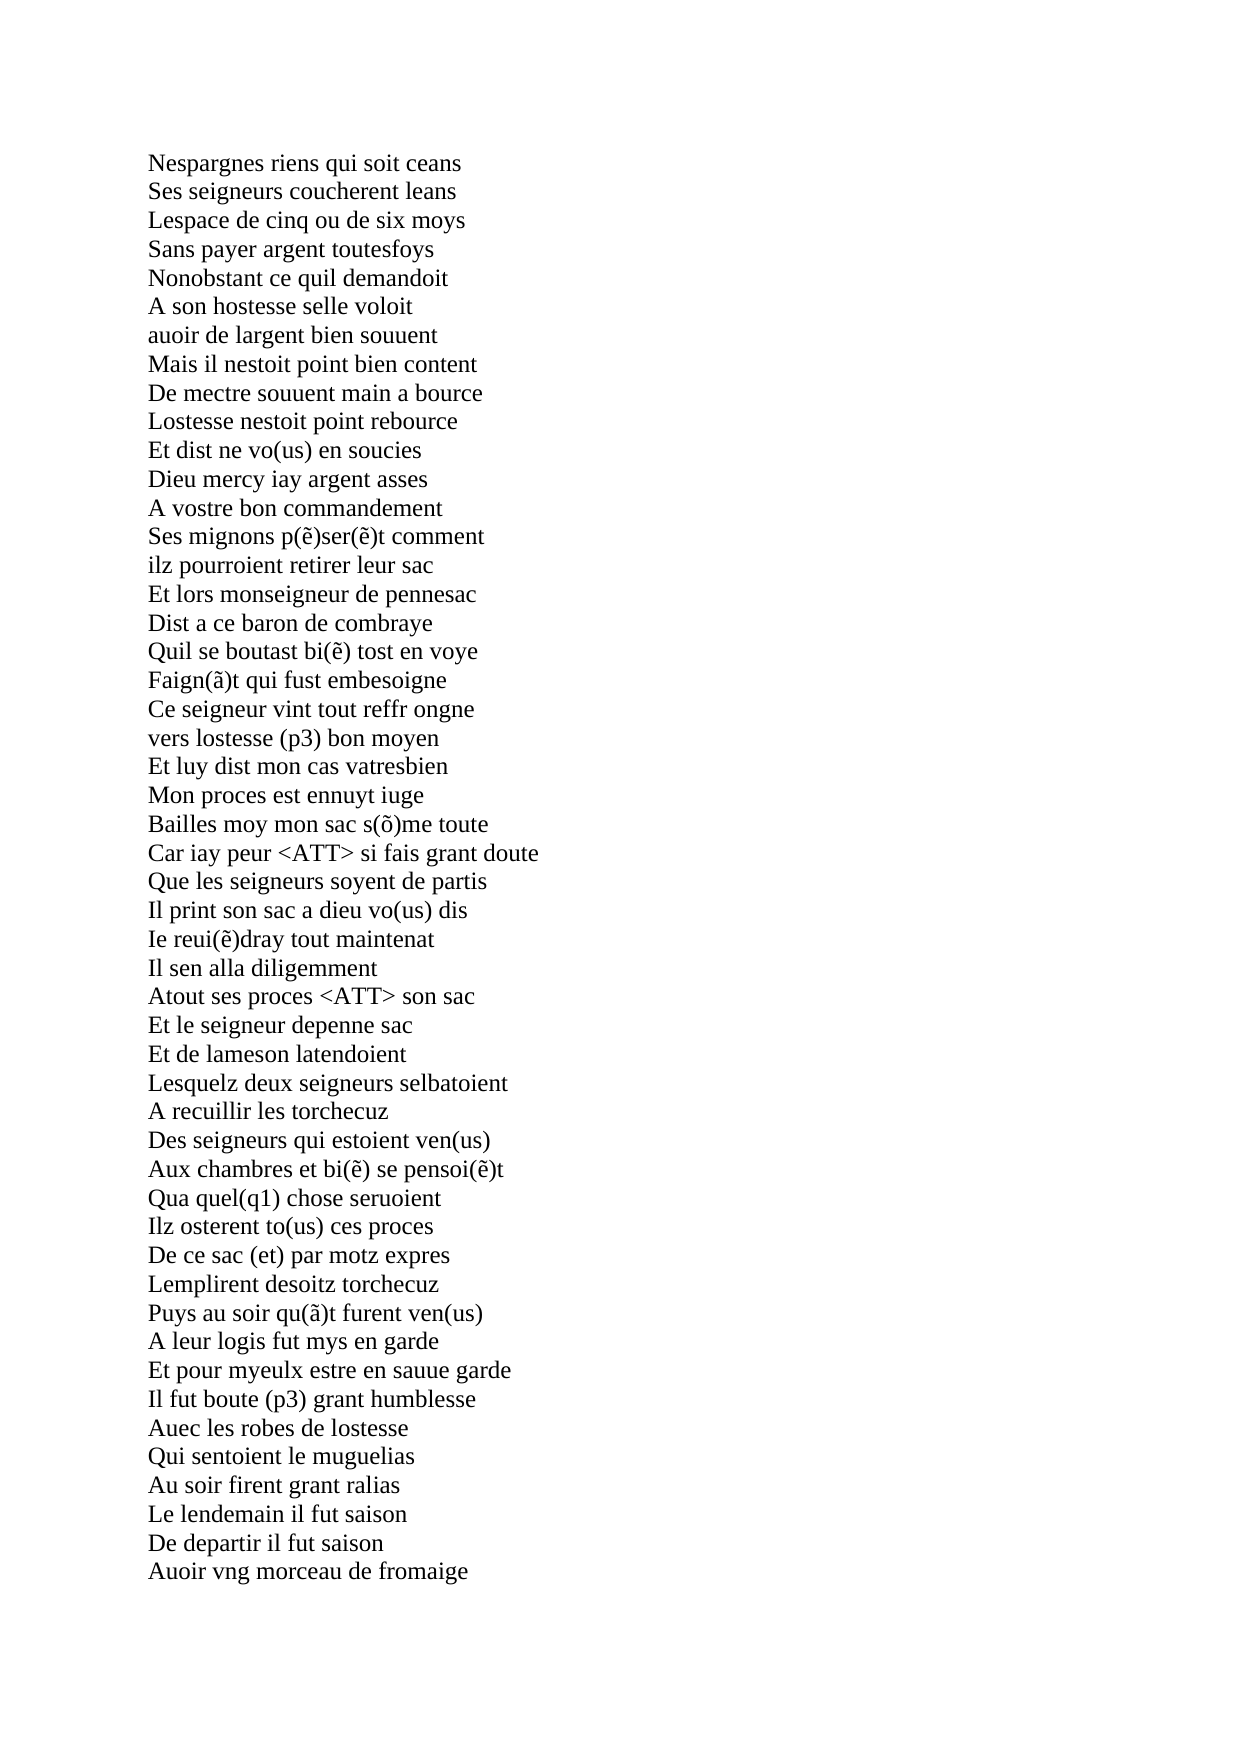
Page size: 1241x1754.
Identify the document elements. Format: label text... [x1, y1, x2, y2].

text Nespargnes riens qui soit ceans Ses seigneurs coucherent leans Lespace de cinq ou de six moys Sans payer argent toutesfoys Nonobstant ce quil demandoit A son hostesse selle voloit auoir de largent bien souuent Mais il nestoit point bien content De mectre souuent main a bource Lostesse nestoit point rebource Et dist ne vo(us) en soucies Dieu mercy iay argent asses A vostre bon commandement Ses mignons p(ẽ)ser(ẽ)t comment ilz pourroient retirer leur sac Et lors monseigneur de pennesac Dist a ce baron de combraye Quil se boutast bi(ẽ) tost en voye Faign(ã)t qui fust embesoigne Ce seigneur vint tout reffr ongne vers lostesse (p3) bon moyen Et luy dist mon cas vatresbien Mon proces est ennuyt iuge Bailles moy mon sac s(õ)me toute Car iay peur <ATT> si fais grant doute Que les seigneurs soyent de partis Il print son sac a dieu vo(us) dis Ie reui(ẽ)dray tout maintenat Il sen alla diligemment Atout ses proces <ATT> son sac Et le seigneur depenne sac Et de lameson latendoient Lesquelz deux seigneurs selbatoient A recuillir les torchecuz Des seigneurs qui estoient ven(us) Aux chambres et bi(ẽ) se pensoi(ẽ)t Qua quel(q1) chose seruoient Ilz osterent to(us) ces proces De ce sac (et) par motz expres Lemplirent desoitz torchecuz Puys au soir qu(ã)t furent ven(us) A leur logis fut mys en garde Et pour myeulx estre en sauue garde Il fut boute (p3) grant humblesse Auec les robes de lostesse Qui sentoient le muguelias Au soir firent grant ralias Le lendemain il fut saison De departir il fut saison Auoir vng morceau de fromaige [148, 148, 1093, 1585]
